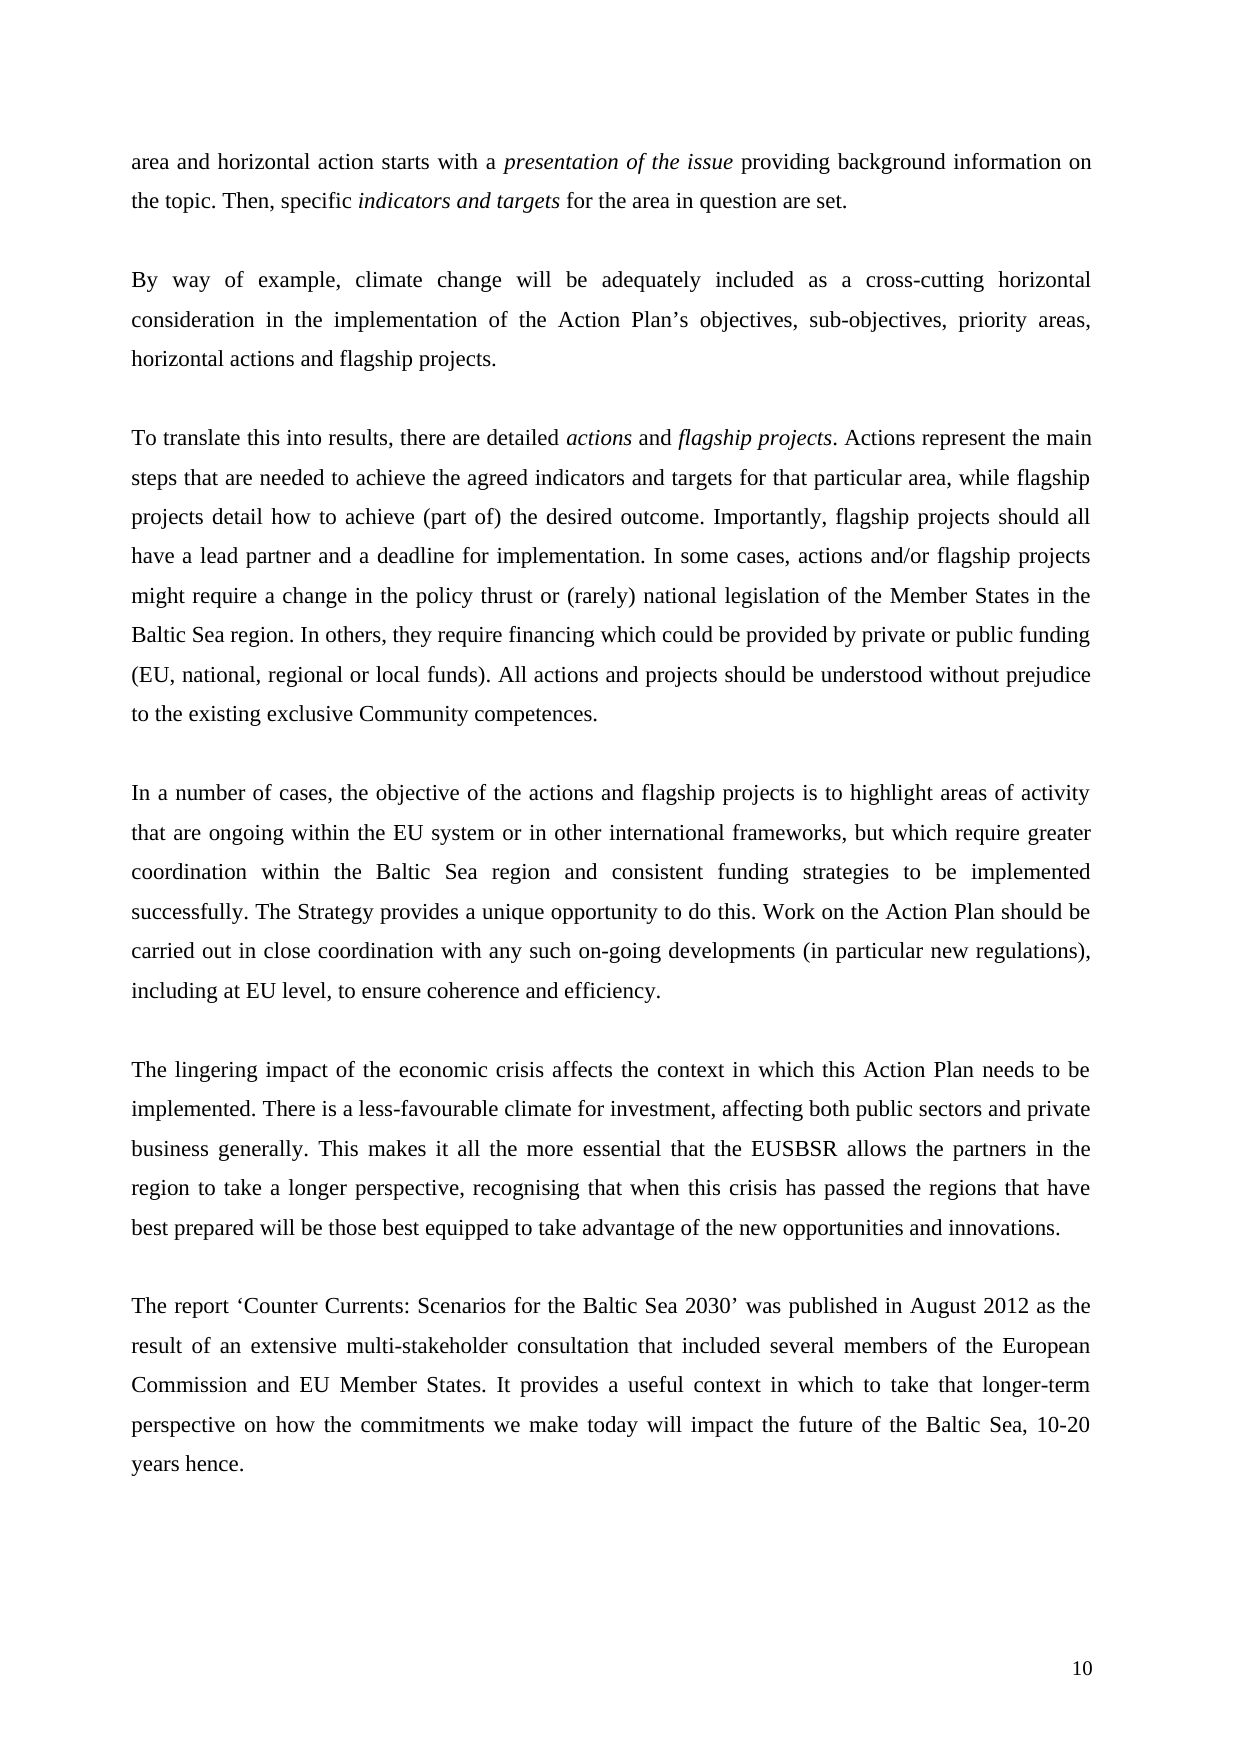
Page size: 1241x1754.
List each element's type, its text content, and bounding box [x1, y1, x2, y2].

text area and horizontal action starts with a presentation of the issue providing background information on the topic. Then, specific indicators and targets for the area in question are set. [131, 148, 1092, 213]
text The lingering impact of the economic crisis affects the context in which this Action Plan needs to be implemented. There is a less-favourable climate for investment, affecting both public sectors and private business generally. This makes it all the more essential that the EUSBSR allows the partners in the region to take a longer perspective, recognising that when this crisis has passed the regions that have best prepared will be those best equipped to take advantage of the new opportunities and innovations. [131, 1056, 1092, 1240]
text By way of example, climate change will be adequately included as a cross-cutting horizontal consideration in the implementation of the Action Plan’s objectives, sub-objectives, priority areas, horizontal actions and flagship projects. [131, 266, 1092, 371]
text To translate this into results, there are detailed actions and flagship projects. Actions represent the main steps that are needed to achieve the agreed indicators and targets for that particular area, while flagship projects detail how to achieve (part of) the desired outcome. Importantly, flagship projects should all have a lead partner and a deadline for implementation. In some cases, actions and/or flagship projects might require a change in the policy thrust or (rarely) national legislation of the Member States in the Baltic Sea region. In others, they require financing which could be provided by private or public funding (EU, national, regional or local funds). All actions and projects should be understood without prejudice to the existing exclusive Community competences. [131, 424, 1092, 727]
text The report ‘Counter Currents: Scenarios for the Baltic Sea 2030’ was published in August 2012 as the result of an extensive multi-stakeholder consultation that included several members of the European Commission and EU Member States. It provides a useful context in which to take that longer-term perspective on how the commitments we make today will impact the future of the Baltic Sea, 10-20 years hence. [131, 1293, 1092, 1477]
text In a number of cases, the objective of the actions and flagship projects is to highlight areas of activity that are ongoing within the EU system or in other international frameworks, but which require greater coordination within the Baltic Sea region and consistent funding strategies to be implemented successfully. The Strategy provides a unique opportunity to do this. Work on the Action Plan should be carried out in close coordination with any such on-going developments (in particular new regulations), including at EU level, to ensure coherence and efficiency. [131, 779, 1092, 1003]
